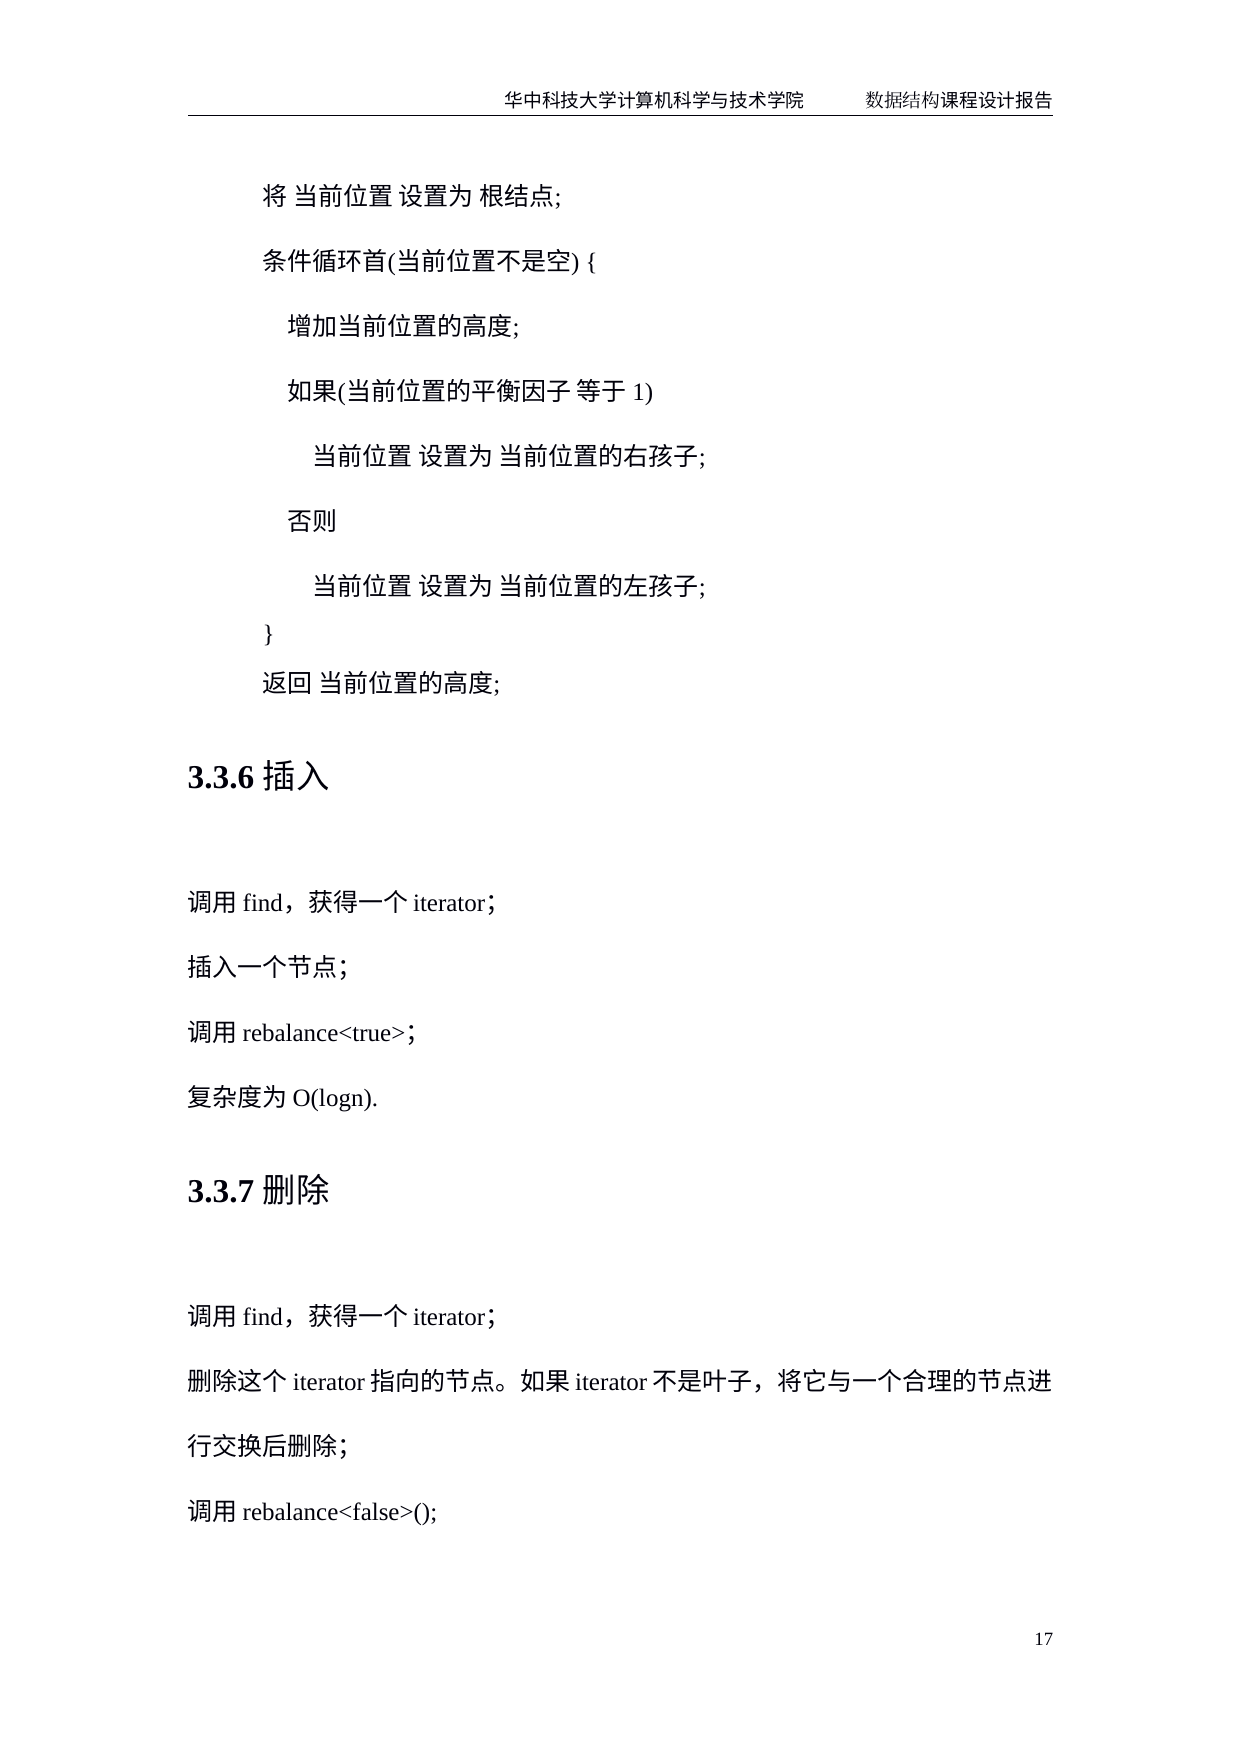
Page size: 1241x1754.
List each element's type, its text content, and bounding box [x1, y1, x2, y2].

text 调用find，获得一个iterator； [187, 1282, 1053, 1347]
text 当前位置 设置为 当前位置的左孩子; [187, 552, 1053, 617]
text 如果(当前位置的平衡因子 等于 1) [187, 357, 1053, 422]
text 条件循环首(当前位置不是空) { [187, 227, 1053, 292]
text 调用find，获得一个iterator； [187, 868, 1053, 933]
text 调用rebalance<true>； [187, 998, 1053, 1063]
text 将 当前位置 设置为 根结点; [187, 162, 1053, 227]
text 增加当前位置的高度; [187, 292, 1053, 357]
text 复杂度为O(logn). [187, 1063, 1053, 1128]
text 否则 [187, 487, 1053, 552]
text 返回 当前位置的高度; [187, 649, 1053, 714]
text 插入一个节点； [187, 933, 1053, 998]
text 调用rebalance<false>(); [187, 1477, 1053, 1542]
subtitle 3.3.7 删除 [187, 1155, 1053, 1220]
text 删除这个iterator指向的节点。如果iterator不是叶子，将它与一个合理的节点进行交换后删除； [187, 1347, 1053, 1477]
text 当前位置 设置为 当前位置的右孩子; [187, 422, 1053, 487]
subtitle 3.3.6 插入 [187, 742, 1053, 807]
text } [187, 617, 1053, 649]
